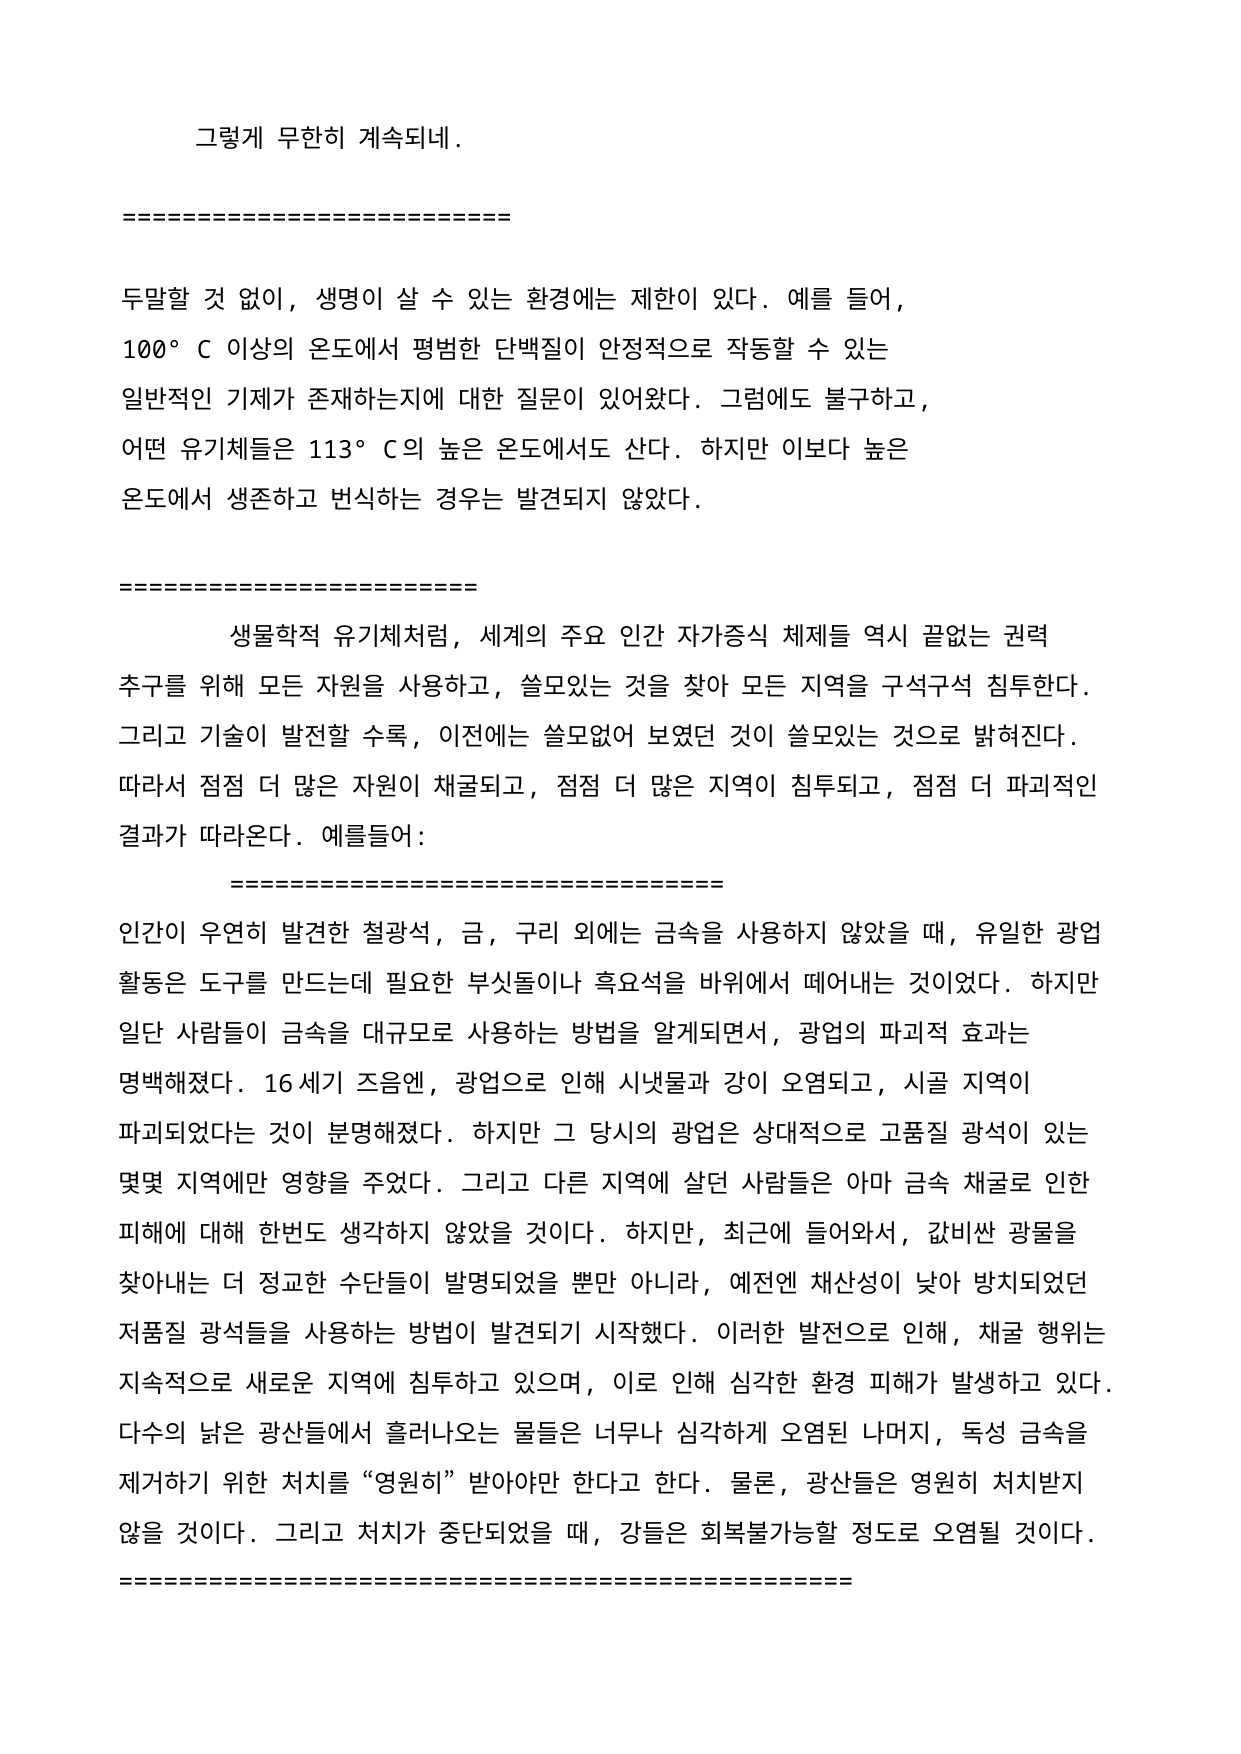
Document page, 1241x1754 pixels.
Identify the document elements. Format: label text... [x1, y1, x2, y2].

text 인간이 우연히 발견한 철광석, 금, 구리 외에는 금속을 사용하지 않았을 때, 유일한 광업 활동은 도구를 만드는데 필요한 부싯돌이나 흑요석을 바위에서 떼어내는 것이었다. 하지만 일단 사람들이 금속을 대규모로 사용하는 방법을 알게되면서, 광업의 파괴적 효과는 명백해졌다. 16세기 즈음엔, 광업으로 인해 시냇물과 강이 오염되고, 시골 지역이 파괴되었다는 것이 분명해졌다. 하지만 그 당시의 광업은 상대적으로 고품질 광석이 있는 몇몇 지역에만 영향을 주었다. 그리고 다른 지역에 살던 사람들은 아마 금속 채굴로 인한 피해에 대해 한번도 생각하지 않았을 것이다. 하지만, 최근에 들어와서, 값비싼 광물을 찾아내는 더 정교한 수단들이 발명되었을 뿐만 아니라, 예전엔 채산성이 낮아 방치되었던 저품질 광석들을 사용하는 방법이 발견되기 시작했다. 이러한 발전으로 인해, 채굴 행위는 지속적으로 새로운 지역에 침투하고 있으며, 이로 인해 심각한 환경 피해가 발생하고 있다. 다수의 낡은 광산들에서 흘러나오는 물들은 너무나 심각하게 오염된 나머지, 독성 금속을 제거하기 위한 처치를 “영원히” 받아야만 한다고 한다. 물론, 광산들은 영원히 처치받지 않을 것이다. 그리고 처치가 중단되었을 때, 강들은 회복불가능할 정도로 오염될 것이다. [118, 913, 1122, 1550]
text ======================== [118, 569, 1122, 604]
text ========================== [18, 200, 976, 234]
text ================================================= [118, 1563, 1122, 1598]
text 그렇게 무한히 계속되네. [18, 118, 976, 154]
text 생물학적 유기체처럼, 세계의 주요 인간 자가증식 체제들 역시 끝없는 권력 추구를 위해 모든 자원을 사용하고, 쓸모있는 것을 찾아 모든 지역을 구석구석 침투한다. 그리고 기술이 발전할 수록, 이전에는 쓸모없어 보였던 것이 쓸모있는 것으로 밝혀진다. 따라서 점점 더 많은 자원이 채굴되고, 점점 더 많은 지역이 침투되고, 점점 더 파괴적인 결과가 따라온다. 예를들어: [118, 617, 1122, 853]
text ================================= [118, 867, 1122, 901]
text 두말할 것 없이, 생명이 살 수 있는 환경에는 제한이 있다. 예를 들어, 100° C 이상의 온도에서 평범한 단백질이 안정적으로 작동할 수 있는 일반적인 기제가 존재하는지에 대한 질문이 있어왔다. 그럼에도 불구하고, 어떤 유기체들은 113° C의 높은 온도에서도 산다. 하지만 이보다 높은 온도에서 생존하고 번식하는 경우는 발견되지 않았다. [18, 279, 976, 515]
